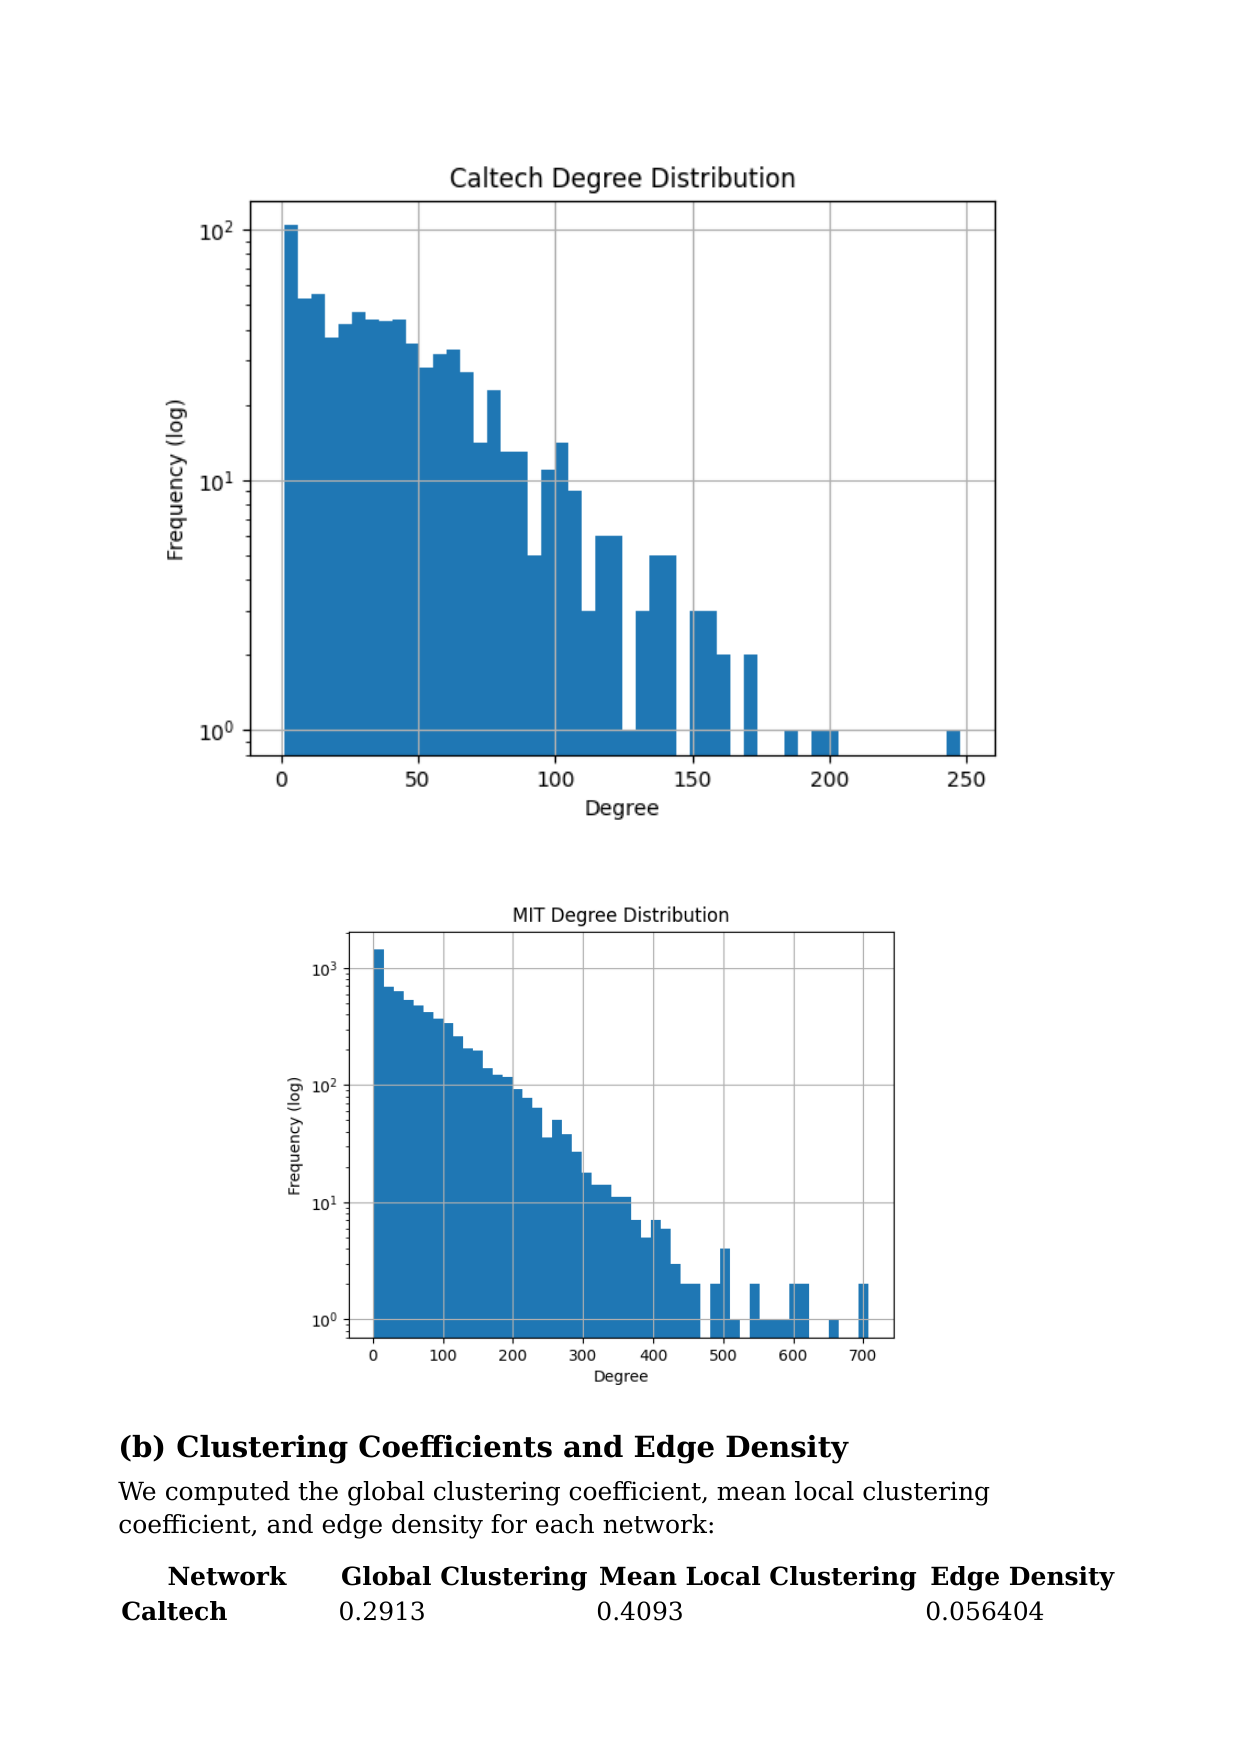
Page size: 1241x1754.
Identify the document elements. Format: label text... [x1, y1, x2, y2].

table_cell 0.2913 [335, 1594, 593, 1629]
table_header Global Clustering [335, 1559, 593, 1594]
table_header Mean Local Clustering [593, 1559, 922, 1594]
table_cell 0.4093 [593, 1594, 922, 1629]
text We computed the global clustering coefficient, mean local clustering coefficient, and edge density for each network: [118, 1477, 1122, 1540]
picture [130, 114, 1091, 835]
table_header Network [118, 1559, 335, 1594]
picture [261, 868, 964, 1396]
subtitle (b) Clustering Coefficients and Edge Density [118, 1430, 1122, 1465]
table_header Edge Density [922, 1559, 1122, 1594]
table_cell Caltech [118, 1594, 335, 1629]
table_cell 0.056404 [922, 1594, 1122, 1629]
